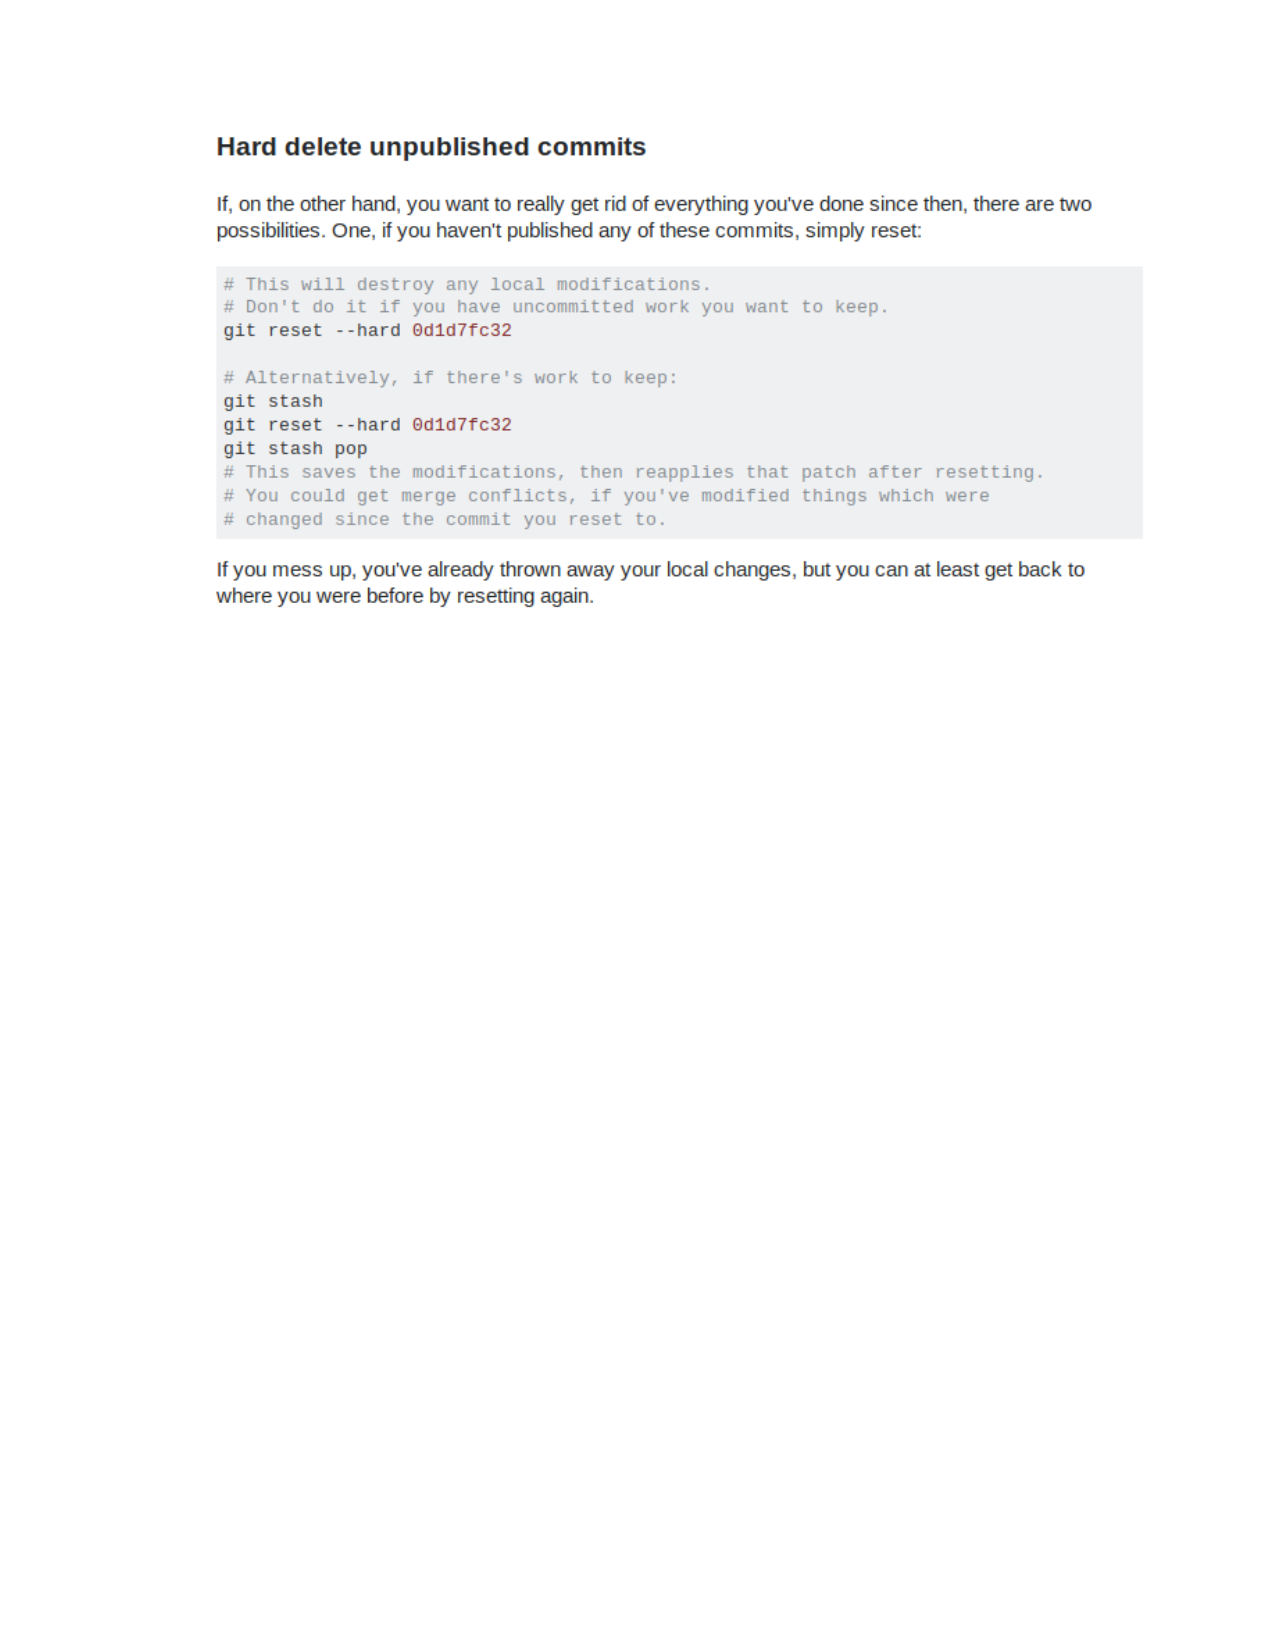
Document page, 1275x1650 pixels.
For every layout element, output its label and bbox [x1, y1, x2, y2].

picture [118, 118, 1157, 628]
